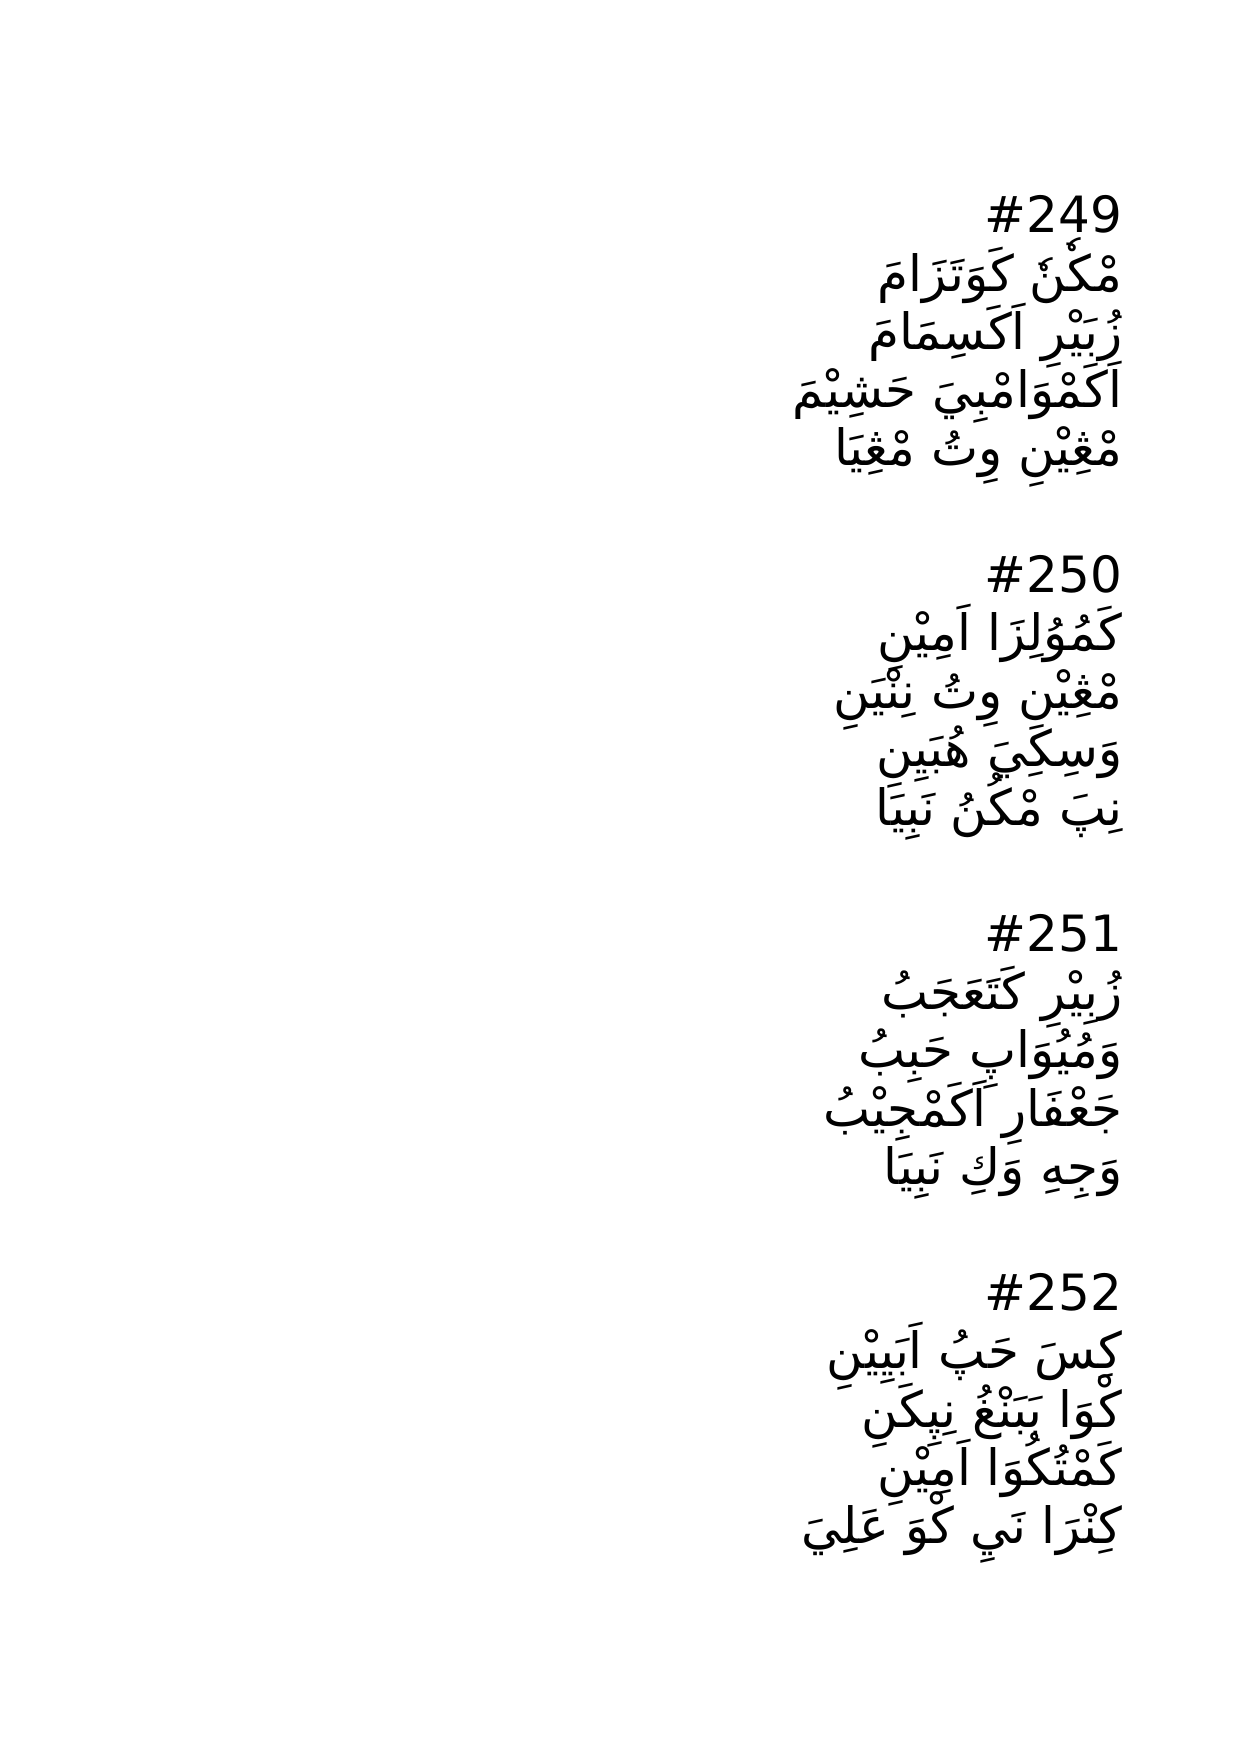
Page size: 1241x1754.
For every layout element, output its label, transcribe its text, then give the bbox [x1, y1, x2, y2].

text كْوَا بَبَنْغُ نِپِكَنِ [118, 1381, 1122, 1439]
text مْڠِيْنِ وِتُ نِنْيَنِ [118, 662, 1122, 720]
text كَمْتُكُوَا اَمِيْنِ [118, 1439, 1122, 1497]
text نِپَ مْكُنُ نَبِيَا [118, 778, 1122, 837]
text كَمُوُلِزَا اَمِيْنِ [118, 604, 1122, 662]
text وَمُيُوَاپِ حَبِبُ [118, 1021, 1122, 1079]
text #250 [118, 546, 1122, 604]
text #252 [118, 1264, 1122, 1322]
text جَعْفَارِ اَكَمْجِيْبُ [118, 1079, 1122, 1138]
text زُبَيْرِ اَكَسِمَامَ [118, 303, 1122, 361]
text كِنْرَا نَيِ كْوَ عَلِيَ [118, 1497, 1122, 1555]
text وَسِكِيَ هُبَيِنِ [118, 720, 1122, 778]
text زُبِيْرِ كَتَعَجَبُ [118, 963, 1122, 1021]
text مْكٗنٗ كَوَتَزَامَ [118, 244, 1122, 303]
text اَكَمْوَامْبِيَ حَشِيْمَ [118, 361, 1122, 419]
text وَجِهِ وَكِ نَبِيَا [118, 1138, 1122, 1196]
text مْڠِيْنِ وِتُ مْڠِيَا [118, 419, 1122, 477]
text #251 [118, 905, 1122, 963]
text كِسَ حَپُ اَبَيِيْنِ [118, 1322, 1122, 1381]
text #249 [118, 186, 1122, 244]
